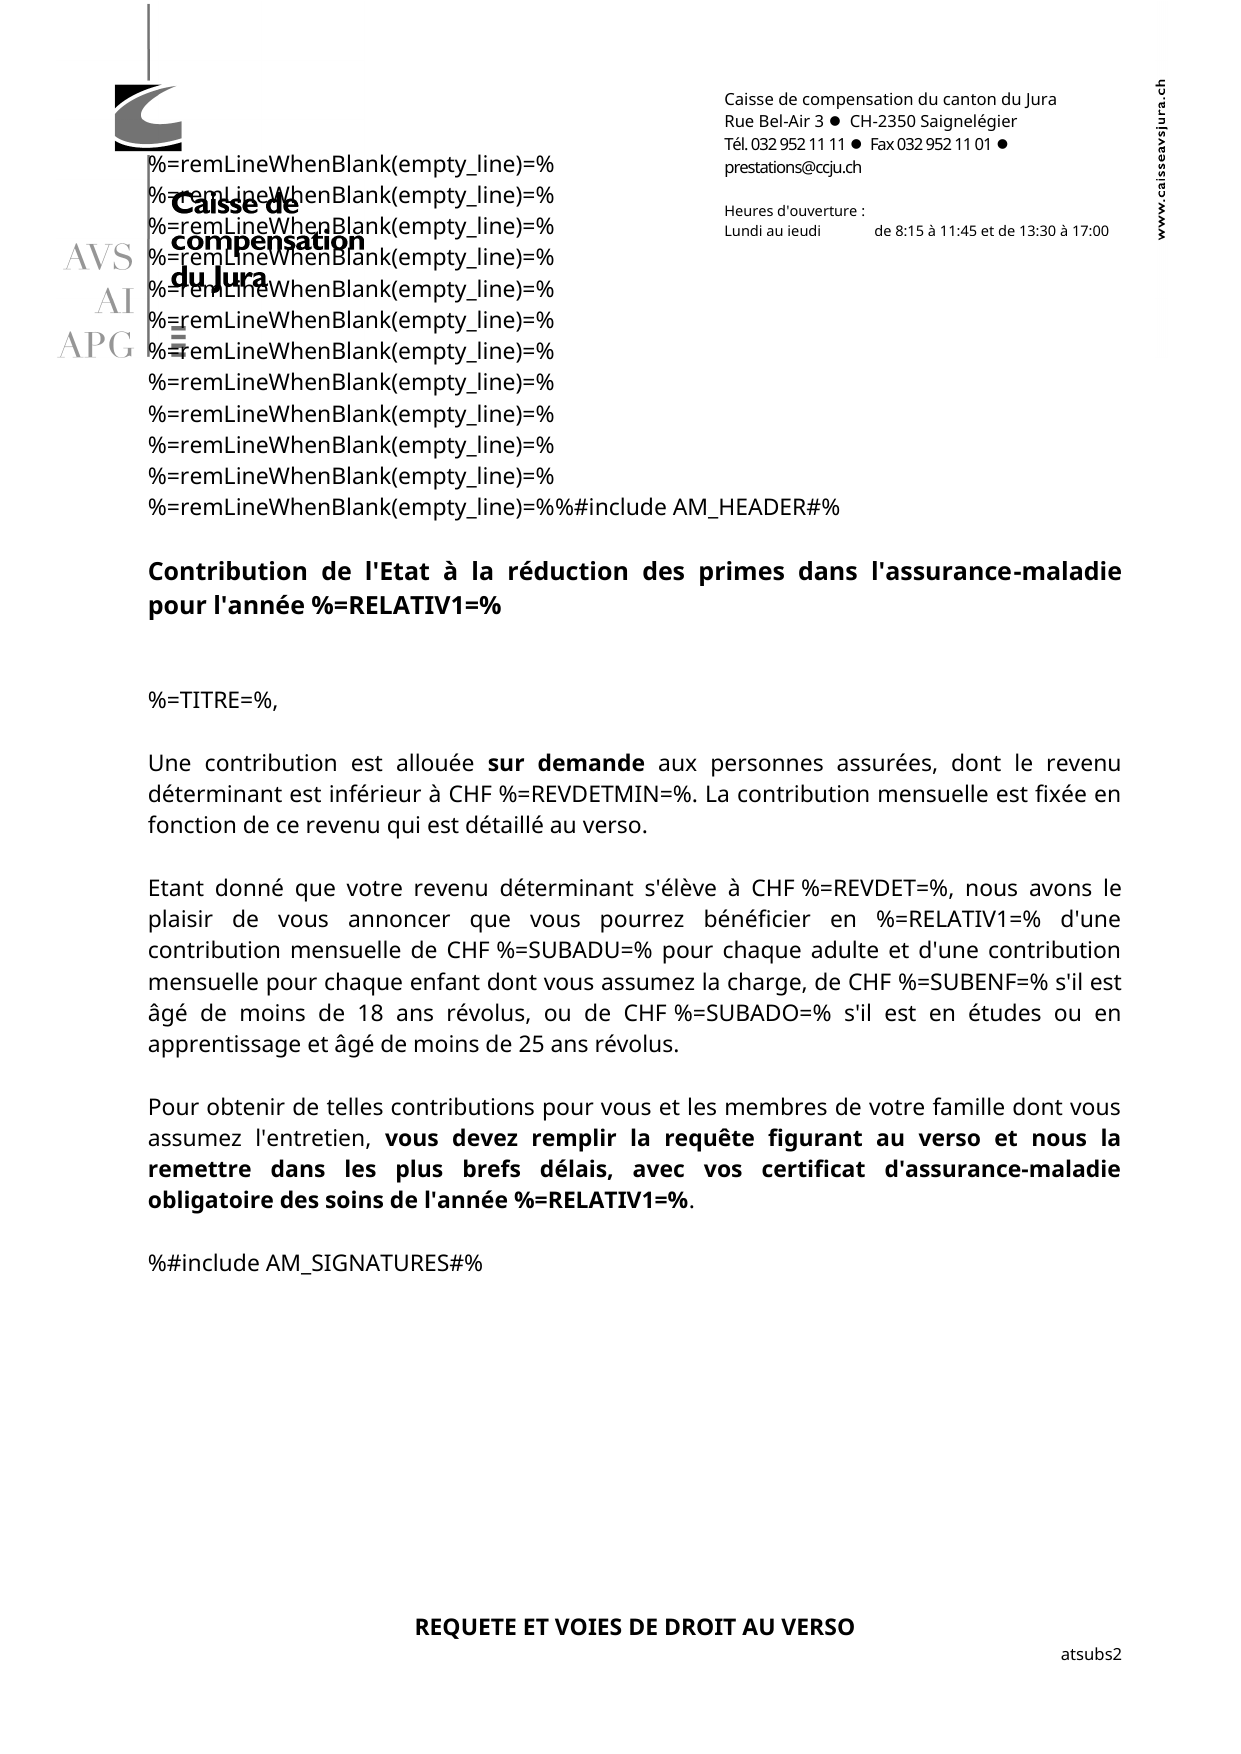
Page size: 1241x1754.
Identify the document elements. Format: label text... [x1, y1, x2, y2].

picture [335, 344, 342, 350]
text %=remLineWhenBlank(empty_line)=% [366, 241, 1122, 273]
text Etant donné que votre revenu déterminant s'élève à CHF %=REVDET=%, nous avons le plaisir de vous annoncer que vous pourrez bénéficier en %=RELATIV1=% d'une contribution mensuelle de CHF %=SUBADU=% pour chaque adulte et d'une contribution mensuelle pour chaque enfant dont vous assumez la charge, de CHF %=SUBENF=% s'il est âgé de moins de 18 ans révolus, ou de CHF %=SUBADO=% s'il est en études ou en apprentissage et âgé de moins de 25 ans révolus. [148, 872, 1122, 1059]
picture [214, 348, 220, 358]
text %=remLineWhenBlank(empty_line)=% [148, 335, 1122, 366]
text %=remLineWhenBlank(empty_line)=% [148, 366, 1122, 398]
picture [206, 348, 212, 358]
picture [335, 351, 342, 357]
text %=remLineWhenBlank(empty_line)=% [148, 429, 1122, 460]
text Une contribution est allouée sur demande aux personnes assurées, dont le revenu déterminant est inférieur à CHF %=REVDETMIN=%. La contribution mensuelle est fixée en fonction de ce revenu qui est détaillé au verso. [148, 747, 1122, 841]
text %=remLineWhenBlank(empty_line)=% [366, 210, 683, 241]
text %=remLineWhenBlank(empty_line)=% [366, 179, 683, 210]
picture [1155, 1, 1168, 358]
text %=remLineWhenBlank(empty_line)=% [148, 398, 1122, 429]
text %=TITRE=%, [148, 684, 1122, 716]
picture [294, 348, 300, 358]
text Pour obtenir de telles contributions pour vous et les membres de votre famille dont vous assumez l'entretien, vous devez remplir la requête figurant au verso et nous la remettre dans les plus brefs délais, avec vos certificat d'assurance-maladie obligatoire des soins de l'année %=RELATIV1=%. [148, 1091, 1122, 1216]
text %=remLineWhenBlank(empty_line)=% [148, 460, 1122, 491]
text %#include AM_SIGNATURES#% [148, 1247, 1122, 1278]
text %=remLineWhenBlank(empty_line)=%%#include AM_HEADER#% [148, 491, 1122, 523]
picture [56, 1, 365, 358]
text %=remLineWhenBlank(empty_line)=% [366, 273, 1122, 304]
picture [275, 346, 282, 358]
text %=remLineWhenBlank(empty_line)=% [366, 304, 1122, 335]
picture [321, 348, 327, 358]
picture [245, 348, 251, 358]
text Contribution de l'Etat à la réduction des primes dans l'assurance‑maladie pour l'année %=RELATIV1=% [148, 554, 1122, 622]
text %=remLineWhenBlank(empty_line)=% [366, 148, 683, 179]
